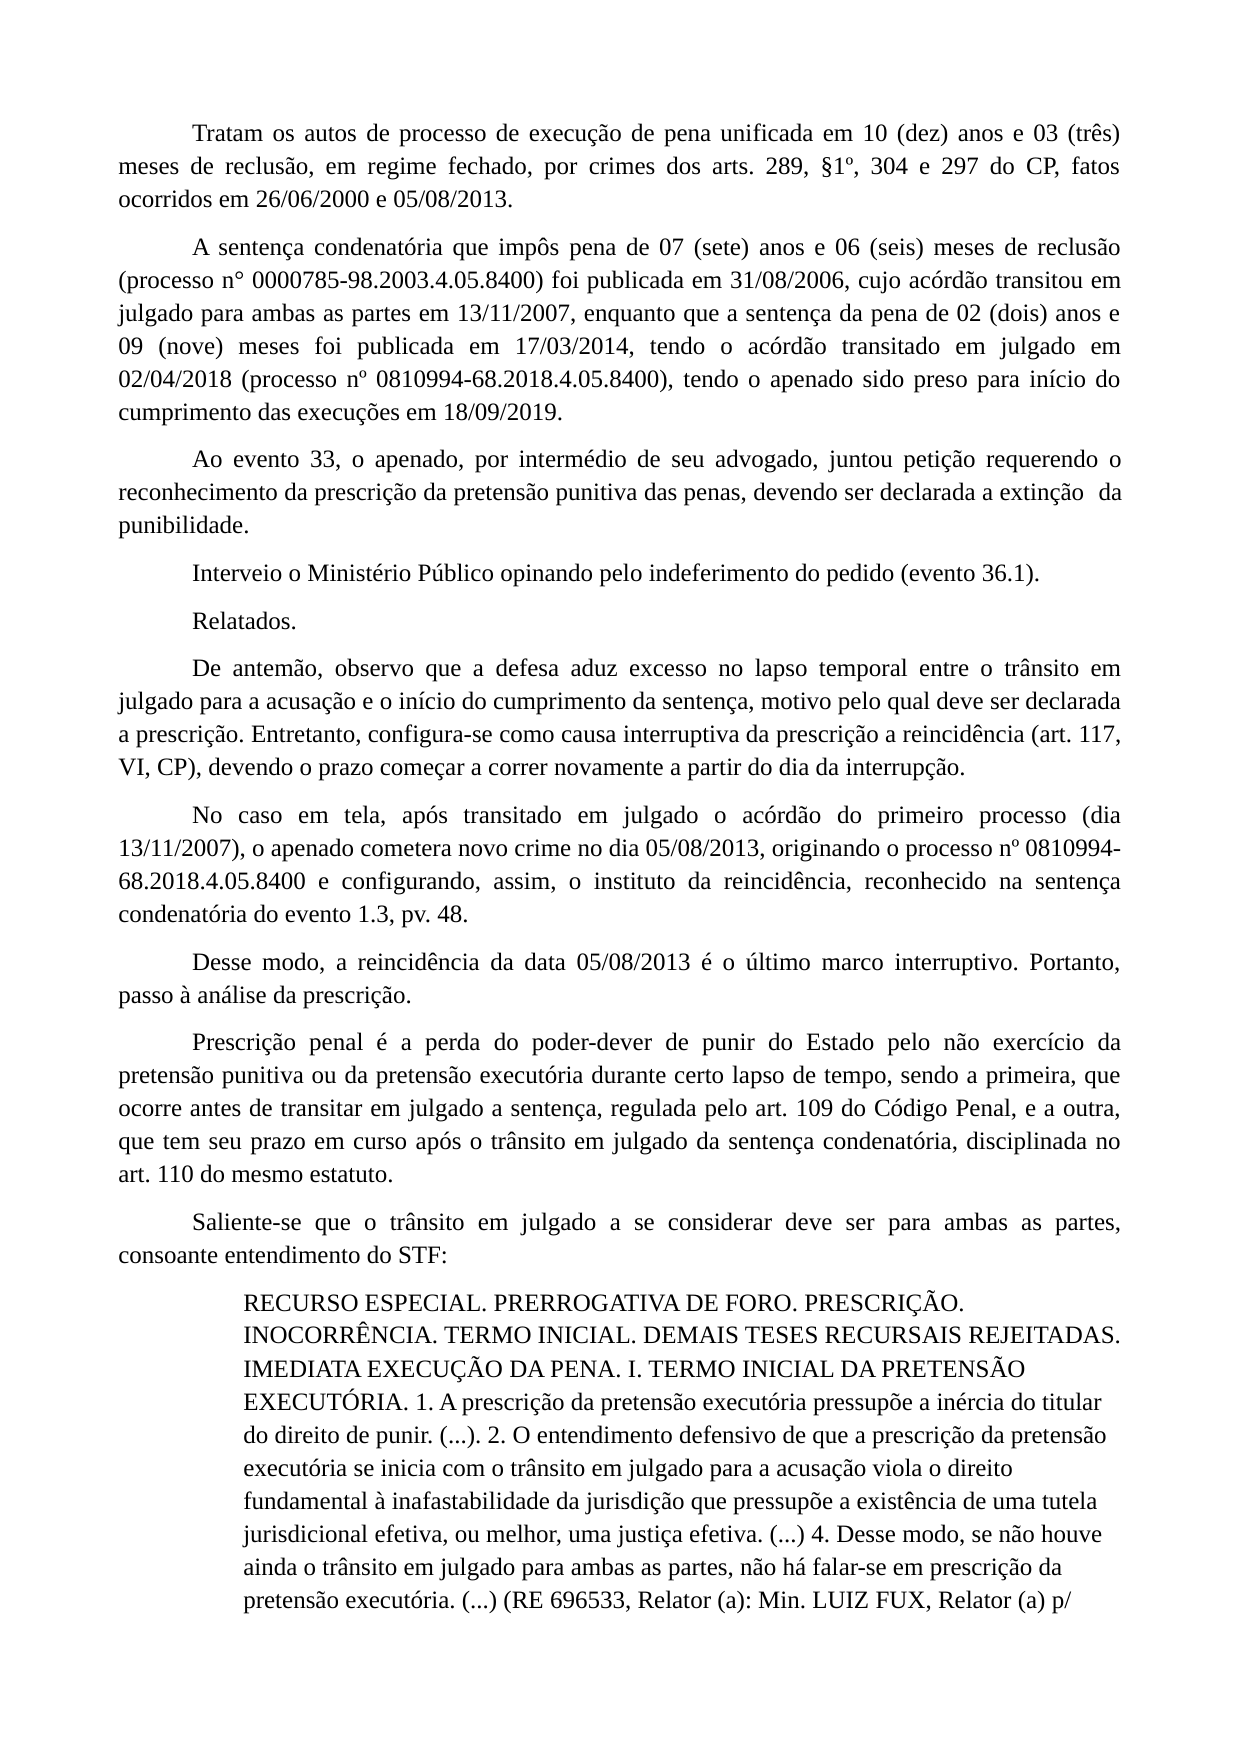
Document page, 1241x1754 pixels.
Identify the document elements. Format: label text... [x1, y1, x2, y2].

text Prescrição penal é a perda do poder-dever de punir do Estado pelo não exercício da pretensão punitiva ou da pretensão executória durante certo lapso de tempo, sendo a primeira, que ocorre antes de transitar em julgado a sentença, regulada pelo art. 109 do Código Penal, e a outra, que tem seu prazo em curso após o trânsito em julgado da sentença condenatória, disciplinada no art. 110 do mesmo estatuto. [118, 1027, 1122, 1188]
text De antemão, observo que a defesa aduz excesso no lapso temporal entre o trânsito em julgado para a acusação e o início do cumprimento da sentença, motivo pelo qual deve ser declarada a prescrição. Entretanto, configura-se como causa interruptiva da prescrição a reincidência (art. 117, VI, CP), devendo o prazo começar a correr novamente a partir do dia da interrupção. [118, 653, 1122, 781]
text Relatados. [118, 606, 1122, 634]
text Interveio o Ministério Público opinando pelo indeferimento do pedido (evento 36.1). [118, 558, 1122, 587]
text Ao evento 33, o apenado, por intermédio de seu advogado, juntou petição requerendo o reconhecimento da prescrição da pretensão punitiva das penas, devendo ser declarada a extinção da punibilidade. [118, 444, 1122, 539]
text No caso em tela, após transitado em julgado o acórdão do primeiro processo (dia 13/11/2007), o apenado cometera novo crime no dia 05/08/2013, originando o processo nº 0810994-68.2018.4.05.8400 e configurando, assim, o instituto da reincidência, reconhecido na sentença condenatória do evento 1.3, pv. 48. [118, 800, 1122, 928]
text Tratam os autos de processo de execução de pena unificada em 10 (dez) anos e 03 (três) meses de reclusão, em regime fechado, por crimes dos arts. 289, §1º, 304 e 297 do CP, fatos ocorridos em 26/06/2000 e 05/08/2013. [118, 118, 1122, 213]
text RECURSO ESPECIAL. PRERROGATIVA DE FORO. PRESCRIÇÃO. INOCORRÊNCIA. TERMO INICIAL. DEMAIS TESES RECURSAIS REJEITADAS. IMEDIATA EXECUÇÃO DA PENA. I. TERMO INICIAL DA PRETENSÃO EXECUTÓRIA. 1. A prescrição da pretensão executória pressupõe a inércia do titular do direito de punir. (...). 2. O entendimento defensivo de que a prescrição da pretensão executória se inicia com o trânsito em julgado para a acusação viola o direito fundamental à inafastabilidade da jurisdição que pressupõe a existência de uma tutela jurisdicional efetiva, ou melhor, uma justiça efetiva. (...) 4. Desse modo, se não houve ainda o trânsito em julgado para ambas as partes, não há falar-se em prescrição da pretensão executória. (...) (RE 696533, Relator (a): Min. LUIZ FUX, Relator (a) p/ [243, 1288, 1122, 1613]
text A sentença condenatória que impôs pena de 07 (sete) anos e 06 (seis) meses de reclusão (processo n° 0000785-98.2003.4.05.8400) foi publicada em 31/08/2006, cujo acórdão transitou em julgado para ambas as partes em 13/11/2007, enquanto que a sentença da pena de 02 (dois) anos e 09 (nove) meses foi publicada em 17/03/2014, tendo o acórdão transitado em julgado em 02/04/2018 (processo nº 0810994-68.2018.4.05.8400), tendo o apenado sido preso para início do cumprimento das execuções em 18/09/2019. [118, 232, 1122, 426]
text Desse modo, a reincidência da data 05/08/2013 é o último marco interruptivo. Portanto, passo à análise da prescrição. [118, 947, 1122, 1008]
text Saliente-se que o trânsito em julgado a se considerar deve ser para ambas as partes, consoante entendimento do STF: [118, 1207, 1122, 1269]
